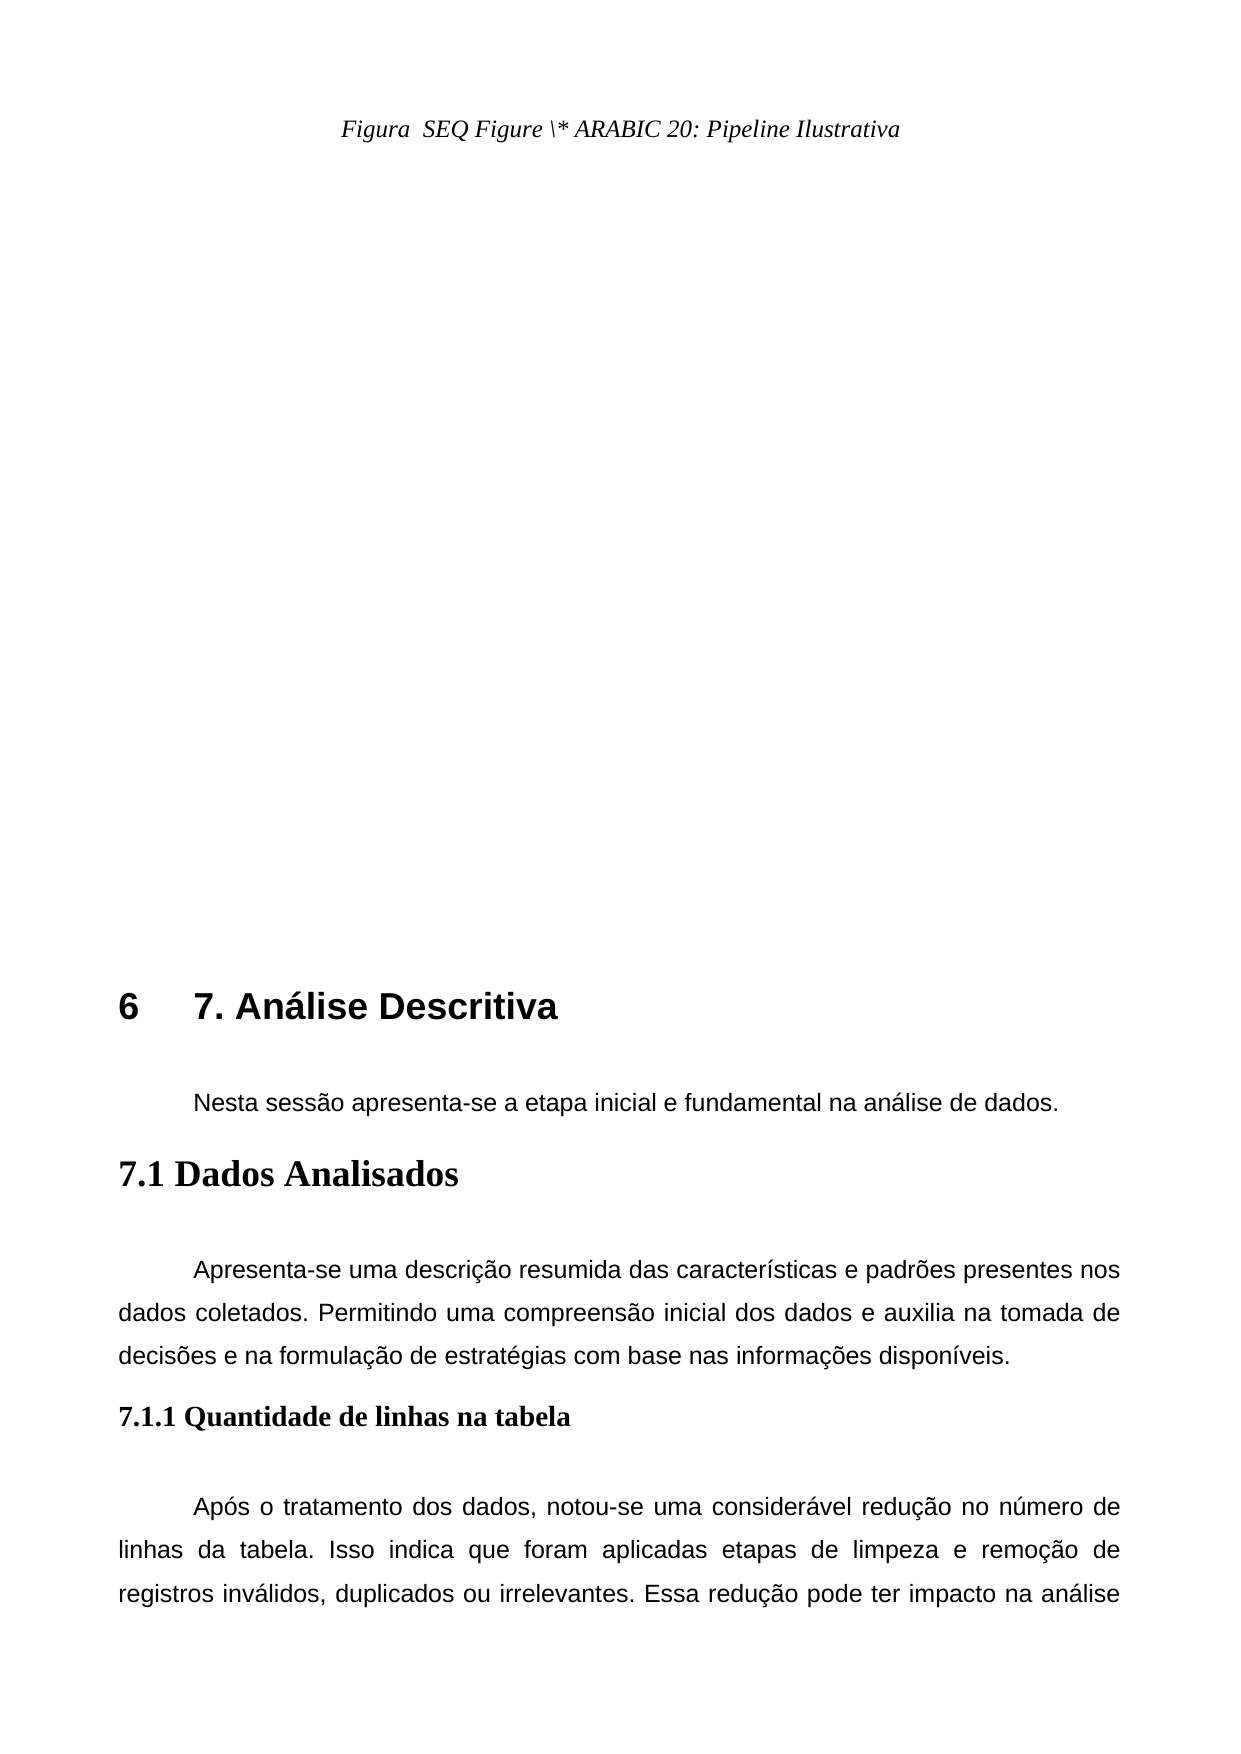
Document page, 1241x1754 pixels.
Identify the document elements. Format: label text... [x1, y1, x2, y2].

text Após o tratamento dos dados, notou-se uma considerável redução no número de linhas da tabela. Isso indica que foram aplicadas etapas de limpeza e remoção de registros inválidos, duplicados ou irrelevantes. Essa redução pode ter impacto na análise [118, 1492, 1122, 1607]
text Nesta sessão apresenta-se a etapa inicial e fundamental na análise de dados. [118, 1087, 1122, 1116]
subtitle 7.1.1 Quantidade de linhas na tabela [118, 1399, 1122, 1432]
text Apresenta-se uma descrição resumida das características e padrões presentes nos dados coletados. Permitindo uma compreensão inicial dos dados e auxilia na tomada de decisões e na formulação de estratégias com base nas informações disponíveis. [118, 1255, 1122, 1370]
subtitle 7. Análise Descritiva [118, 984, 1122, 1027]
subtitle 7.1 Dados Analisados [118, 1151, 1122, 1194]
